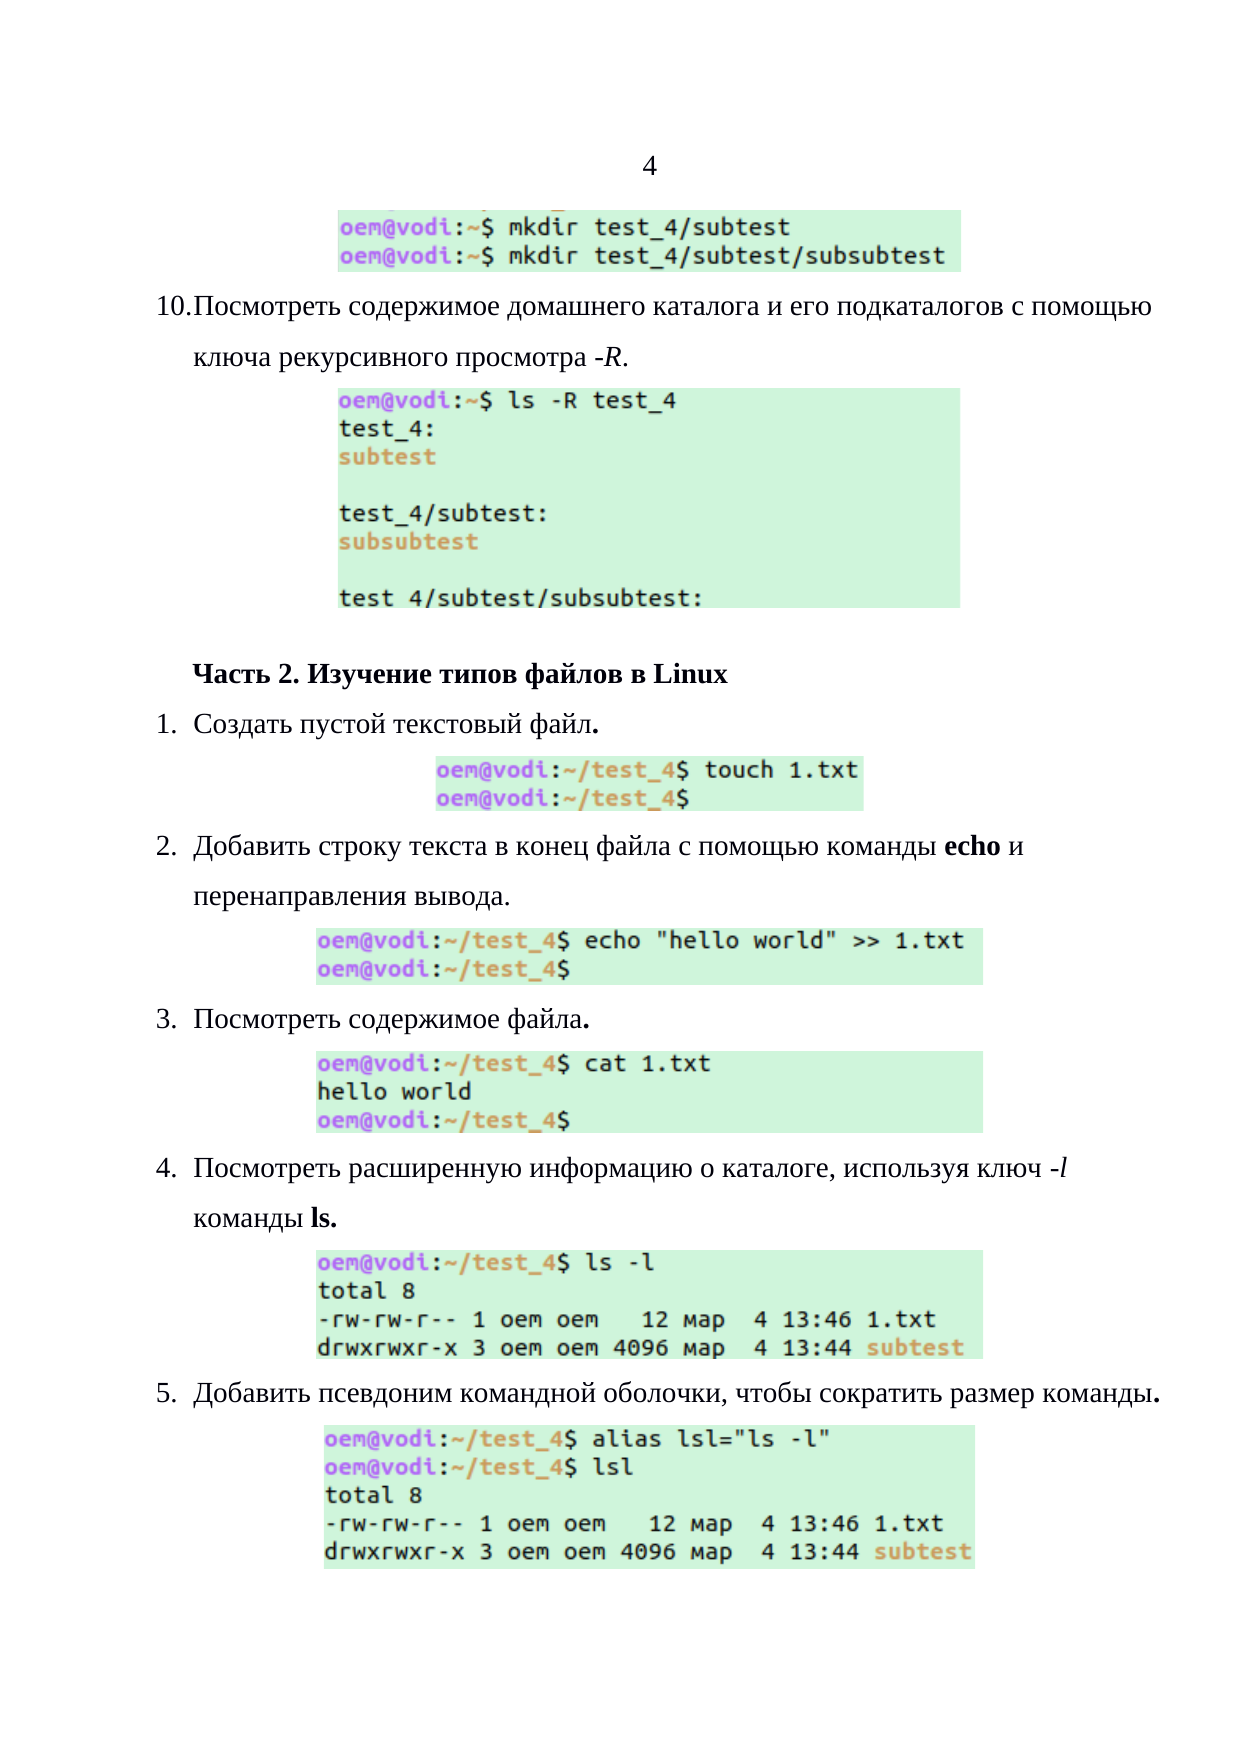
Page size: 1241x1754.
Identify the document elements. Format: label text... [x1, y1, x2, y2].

picture [316, 928, 984, 985]
list Добавить строку текста в конец файла с помощью команды echo и перенаправления вывода. [156, 756, 1181, 912]
picture [337, 388, 962, 608]
picture [337, 210, 962, 272]
list Добавить псевдоним командной оболочки, чтобы сократить размер команды. [156, 1250, 1181, 1408]
subtitle Часть 2. Изучение типов файлов в Linux [118, 656, 1181, 689]
picture [316, 1051, 984, 1133]
picture [435, 756, 864, 811]
list Посмотреть расширенную информацию о каталоге, используя ключ -l команды ls. [156, 1052, 1181, 1233]
picture [323, 1425, 976, 1569]
picture [316, 1250, 984, 1359]
list Посмотреть содержимое домашнего каталога и его подкаталогов с помощью ключа рекурсивного просмотра -R. [156, 211, 1181, 372]
list Посмотреть содержимое файла. [156, 928, 1181, 1035]
list Создать пустой текстовый файл. [156, 706, 1181, 739]
